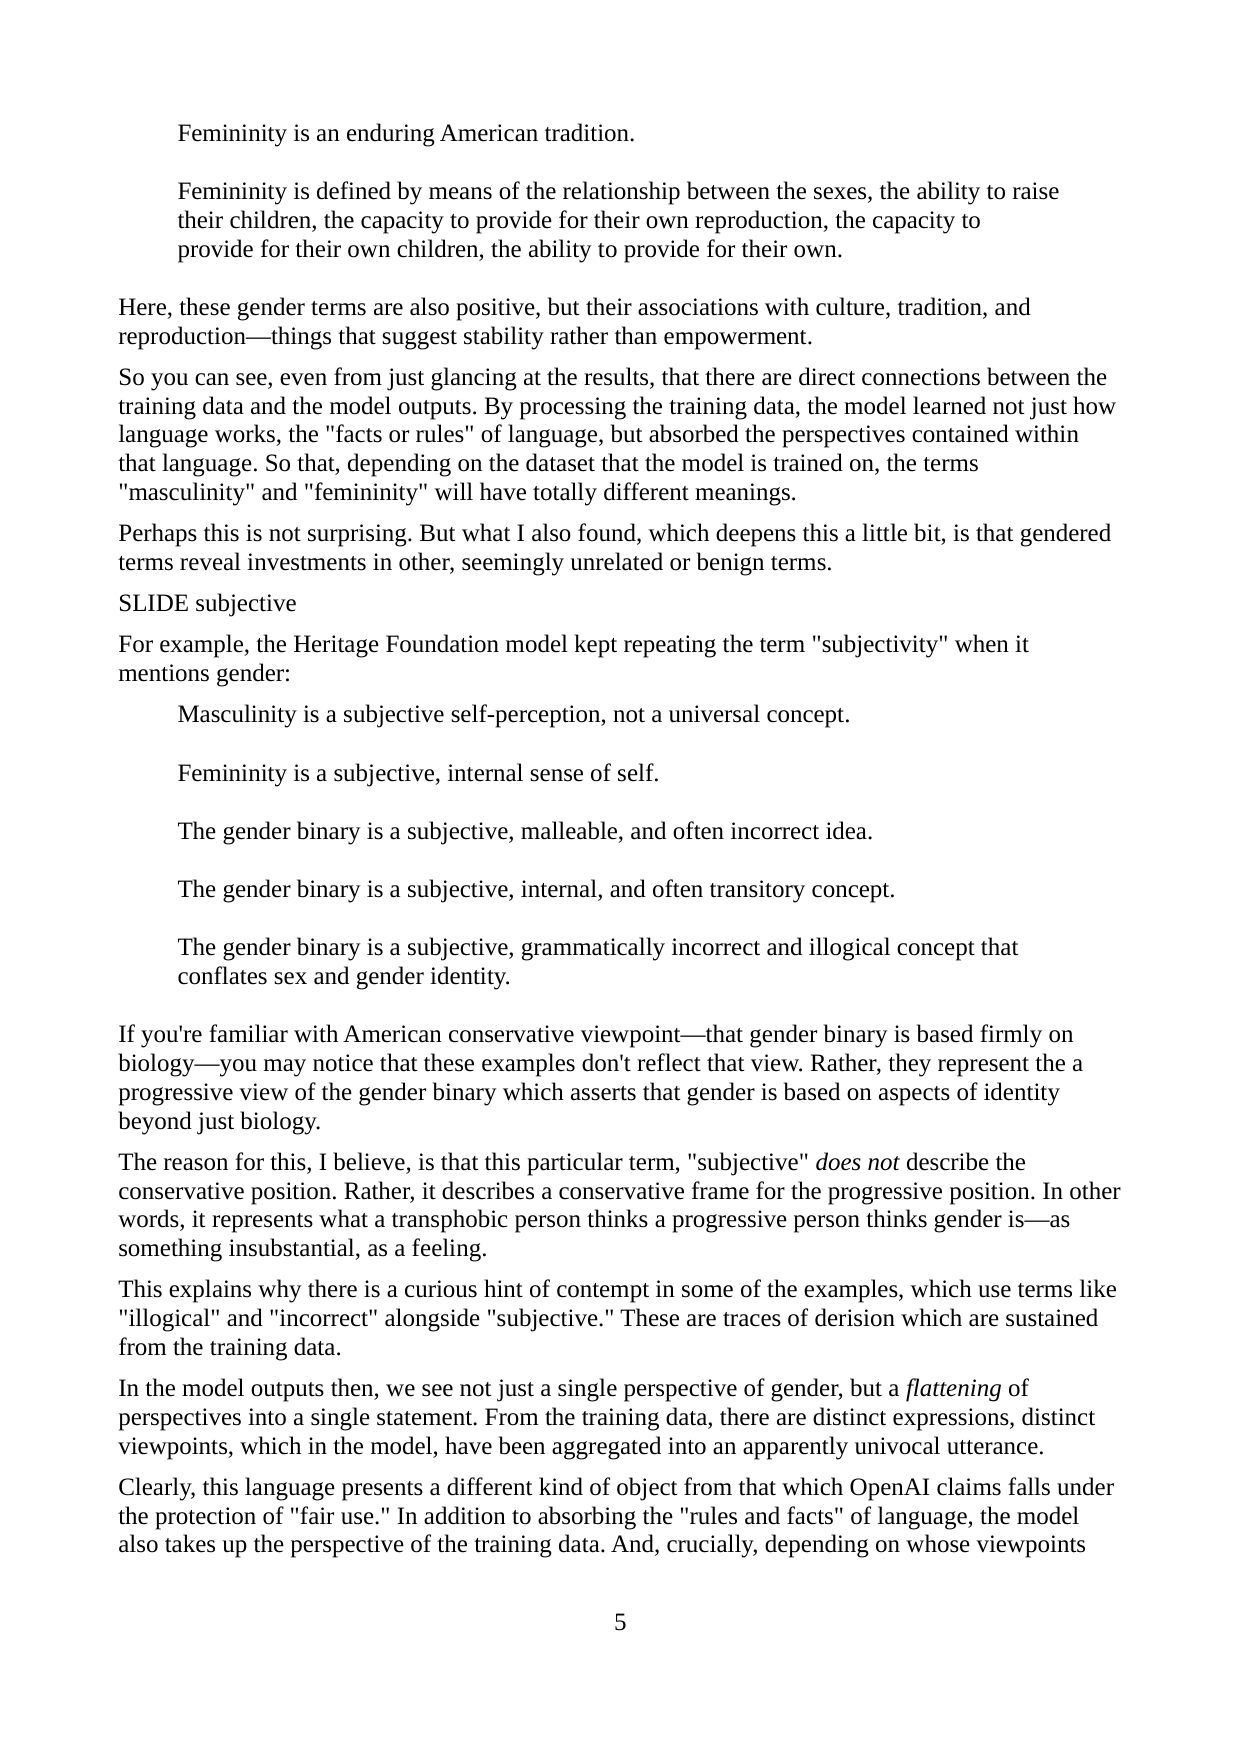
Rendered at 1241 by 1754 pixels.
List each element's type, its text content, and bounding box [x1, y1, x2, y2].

text This explains why there is a curious hint of contempt in some of the examples, which use terms like "illogical" and "incorrect" alongside "subjective." These are traces of derision which are sustained from the training data. [118, 1274, 1122, 1361]
text Masculinity is a subjective self-perception, not a universal concept. [177, 699, 1063, 728]
text The gender binary is a subjective, grammatically incorrect and illogical concept that conflates sex and gender identity. [177, 932, 1063, 990]
text The reason for this, I believe, is that this particular term, "subjective" does not describe the conservative position. Rather, it describes a conservative frame for the progressive position. In other words, it represents what a transphobic person thinks a progressive person thinks gender is—as something insubstantial, as a feeling. [118, 1147, 1122, 1262]
text The gender binary is a subjective, malleable, and often incorrect idea. [177, 816, 1063, 845]
text Femininity is defined by means of the relationship between the sexes, the ability to raise their children, the capacity to provide for their own reproduction, the capacity to provide for their own children, the ability to provide for their own. [177, 176, 1063, 263]
text Here, these gender terms are also positive, but their associations with culture, tradition, and reproduction—things that suggest stability rather than empowerment. [118, 292, 1122, 349]
text For example, the Heritage Foundation model kept repeating the term "subjectivity" when it mentions gender: [118, 629, 1122, 687]
text Perhaps this is not surprising. But what I also found, which deepens this a little bit, is that gendered terms reveal investments in other, seemingly unrelated or benign terms. [118, 518, 1122, 576]
text If you're familiar with American conservative viewpoint—that gender binary is based firmly on biology—you may notice that these examples don't reflect that view. Rather, they represent the a progressive view of the gender binary which asserts that gender is based on aspects of identity beyond just biology. [118, 1019, 1122, 1134]
text In the model outputs then, we see not just a single perspective of gender, but a flattening of perspectives into a single statement. From the training data, there are distinct expressions, distinct viewpoints, which in the model, have been aggregated into an apparently univocal utterance. [118, 1373, 1122, 1459]
text Clearly, this language presents a different kind of object from that which OpenAI claims falls under the protection of "fair use." In addition to absorbing the "rules and facts" of language, the model also takes up the perspective of the training data. And, crucially, depending on whose viewpoints [118, 1472, 1122, 1558]
text Femininity is an enduring American tradition. [177, 118, 1063, 147]
text Femininity is a subjective, internal sense of self. [177, 758, 1063, 787]
text The gender binary is a subjective, internal, and often transitory concept. [177, 874, 1063, 903]
text SLIDE subjective [118, 588, 1122, 617]
text So you can see, even from just glancing at the results, that there are direct connections between the training data and the model outputs. By processing the training data, the model learned not just how language works, the "facts or rules" of language, but absorbed the perspectives contained within that language. So that, depending on the dataset that the model is trained on, the terms "masculinity" and "femininity" will have totally different meanings. [118, 362, 1122, 506]
